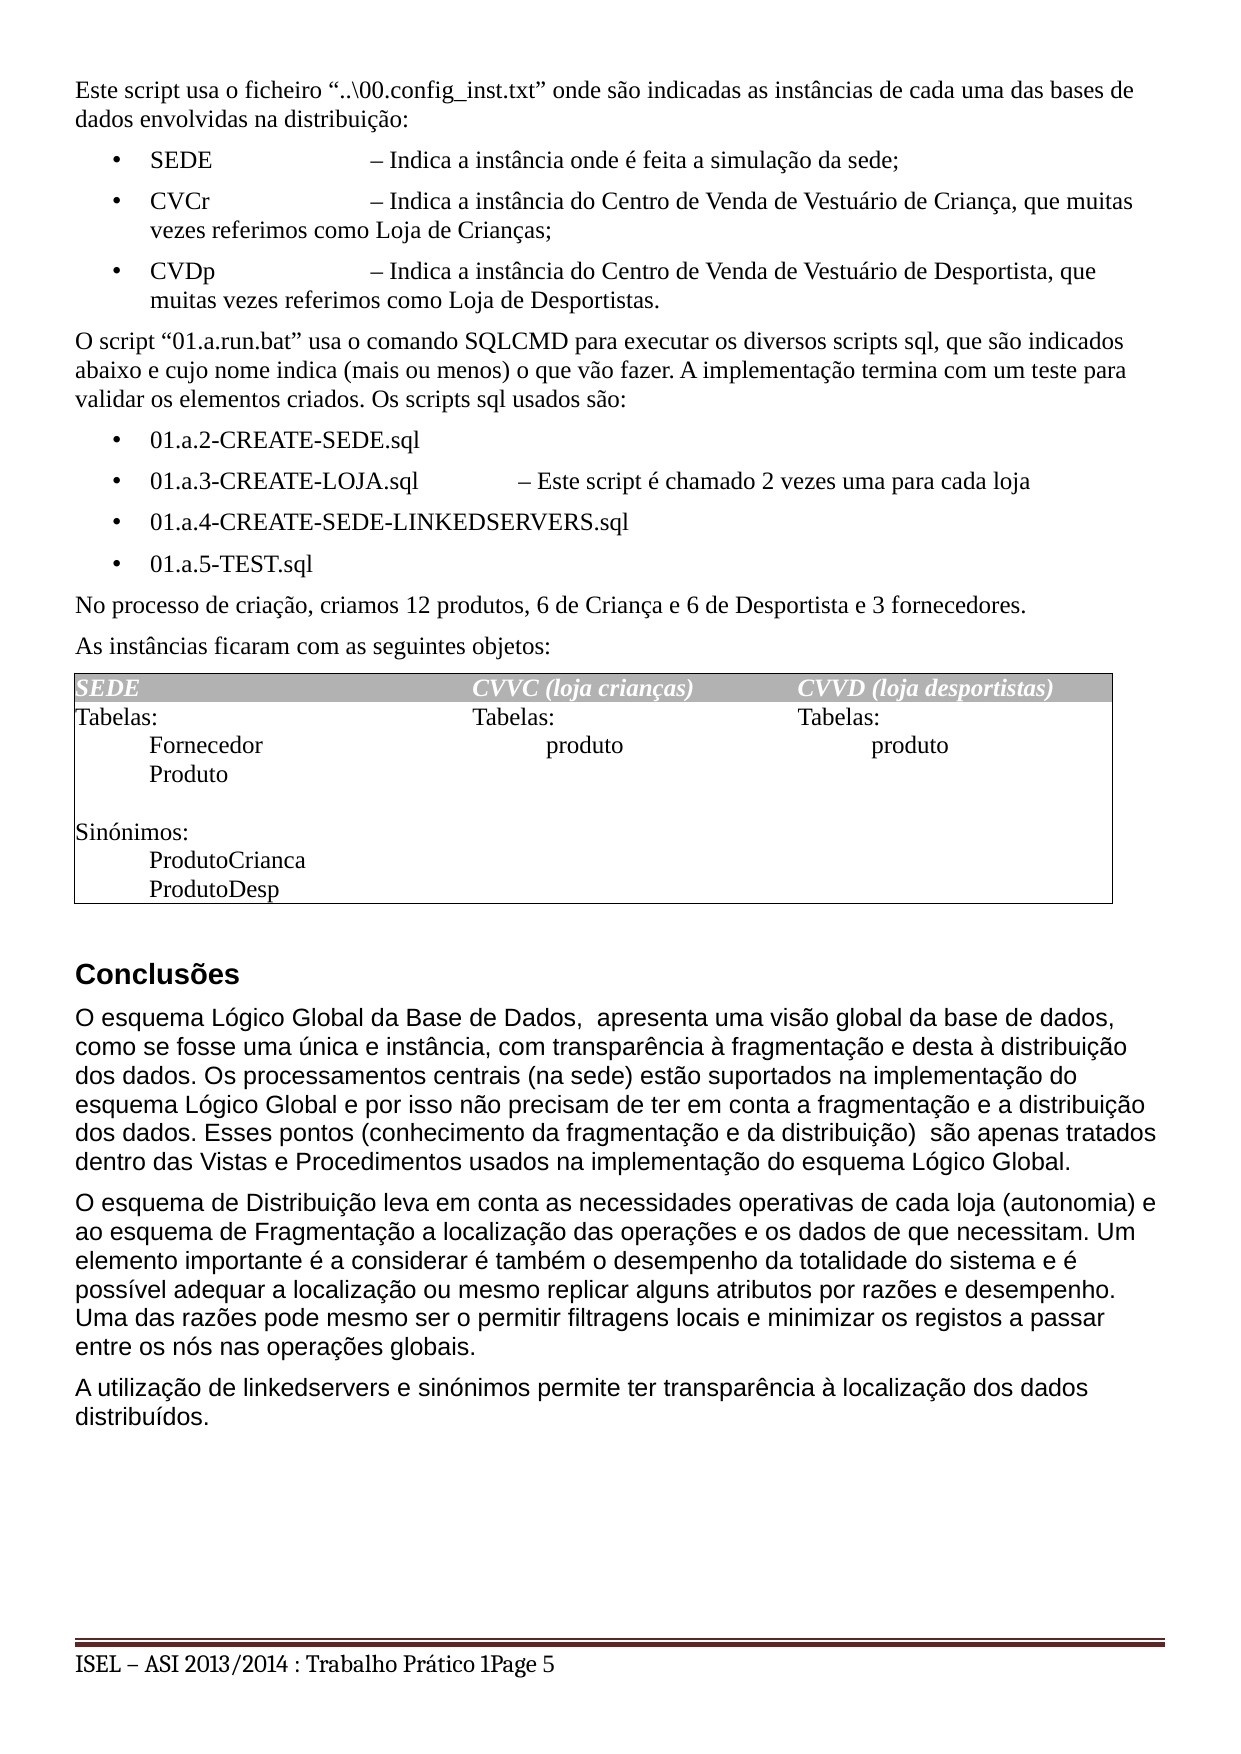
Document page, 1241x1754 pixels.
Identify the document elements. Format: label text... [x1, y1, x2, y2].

list 01.a.3-CREATE-LOJA.sql – Este script é chamado 2 vezes uma para cada loja [112, 466, 1165, 495]
table_cell Tabelas: produto [796, 702, 1112, 903]
list 01.a.5-TEST.sql [112, 549, 1165, 577]
table_header CVVC (loja crianças) [471, 674, 796, 702]
table_cell Tabelas: Fornecedor Produto Sinónimos: ProdutoCrianca ProdutoDesp [75, 702, 471, 903]
list 01.a.2-CREATE-SEDE.sql [112, 425, 1165, 454]
text O script “01.a.run.bat” usa o comando SQLCMD para executar os diversos scripts sql, que são indicados abaixo e cujo nome indica (mais ou menos) o que vão fazer. A implementação termina com um teste para validar os elementos criados. Os scripts sql usados são: [75, 326, 1165, 412]
table_cell Tabelas: produto [471, 702, 796, 903]
table_header SEDE [75, 674, 471, 702]
text A utilização de linkedservers e sinónimos permite ter transparência à localização dos dados distribuídos. [75, 1373, 1165, 1431]
table_header CVVD (loja desportistas) [796, 674, 1112, 702]
list CVCr – Indica a instância do Centro de Venda de Vestuário de Criança, que muitas vezes referimos como Loja de Crianças; [112, 186, 1165, 244]
text O esquema de Distribuição leva em conta as necessidades operativas de cada loja (autonomia) e ao esquema de Fragmentação a localização das operações e os dados de que necessitam. Um elemento importante é a considerar é também o desempenho da totalidade do sistema e é possível adequar a localização ou mesmo replicar alguns atributos por razões e desempenho. Uma das razões pode mesmo ser o permitir filtragens locais e minimizar os registos a passar entre os nós nas operações globais. [75, 1188, 1165, 1361]
text No processo de criação, criamos 12 produtos, 6 de Criança e 6 de Desportista e 3 fornecedores. [75, 590, 1165, 619]
text As instâncias ficaram com as seguintes objetos: [75, 631, 1165, 660]
list 01.a.4-CREATE-SEDE-LINKEDSERVERS.sql [112, 507, 1165, 536]
text Este script usa o ficheiro “..\00.config_inst.txt” onde são indicadas as instâncias de cada uma das bases de dados envolvidas na distribuição: [75, 75, 1165, 132]
subtitle Conclusões [75, 957, 1165, 991]
list SEDE – Indica a instância onde é feita a simulação da sede; [112, 145, 1165, 174]
text O esquema Lógico Global da Base de Dados, apresenta uma visão global da base de dados, como se fosse uma única e instância, com transparência à fragmentação e desta à distribuição dos dados. Os processamentos centrais (na sede) estão suportados na implementação do esquema Lógico Global e por isso não precisam de ter em conta a fragmentação e a distribuição dos dados. Esses pontos (conhecimento da fragmentação e da distribuição) são apenas tratados dentro das Vistas e Procedimentos usados na implementação do esquema Lógico Global. [75, 1003, 1165, 1176]
list CVDp – Indica a instância do Centro de Venda de Vestuário de Desportista, que muitas vezes referimos como Loja de Desportistas. [112, 256, 1165, 314]
